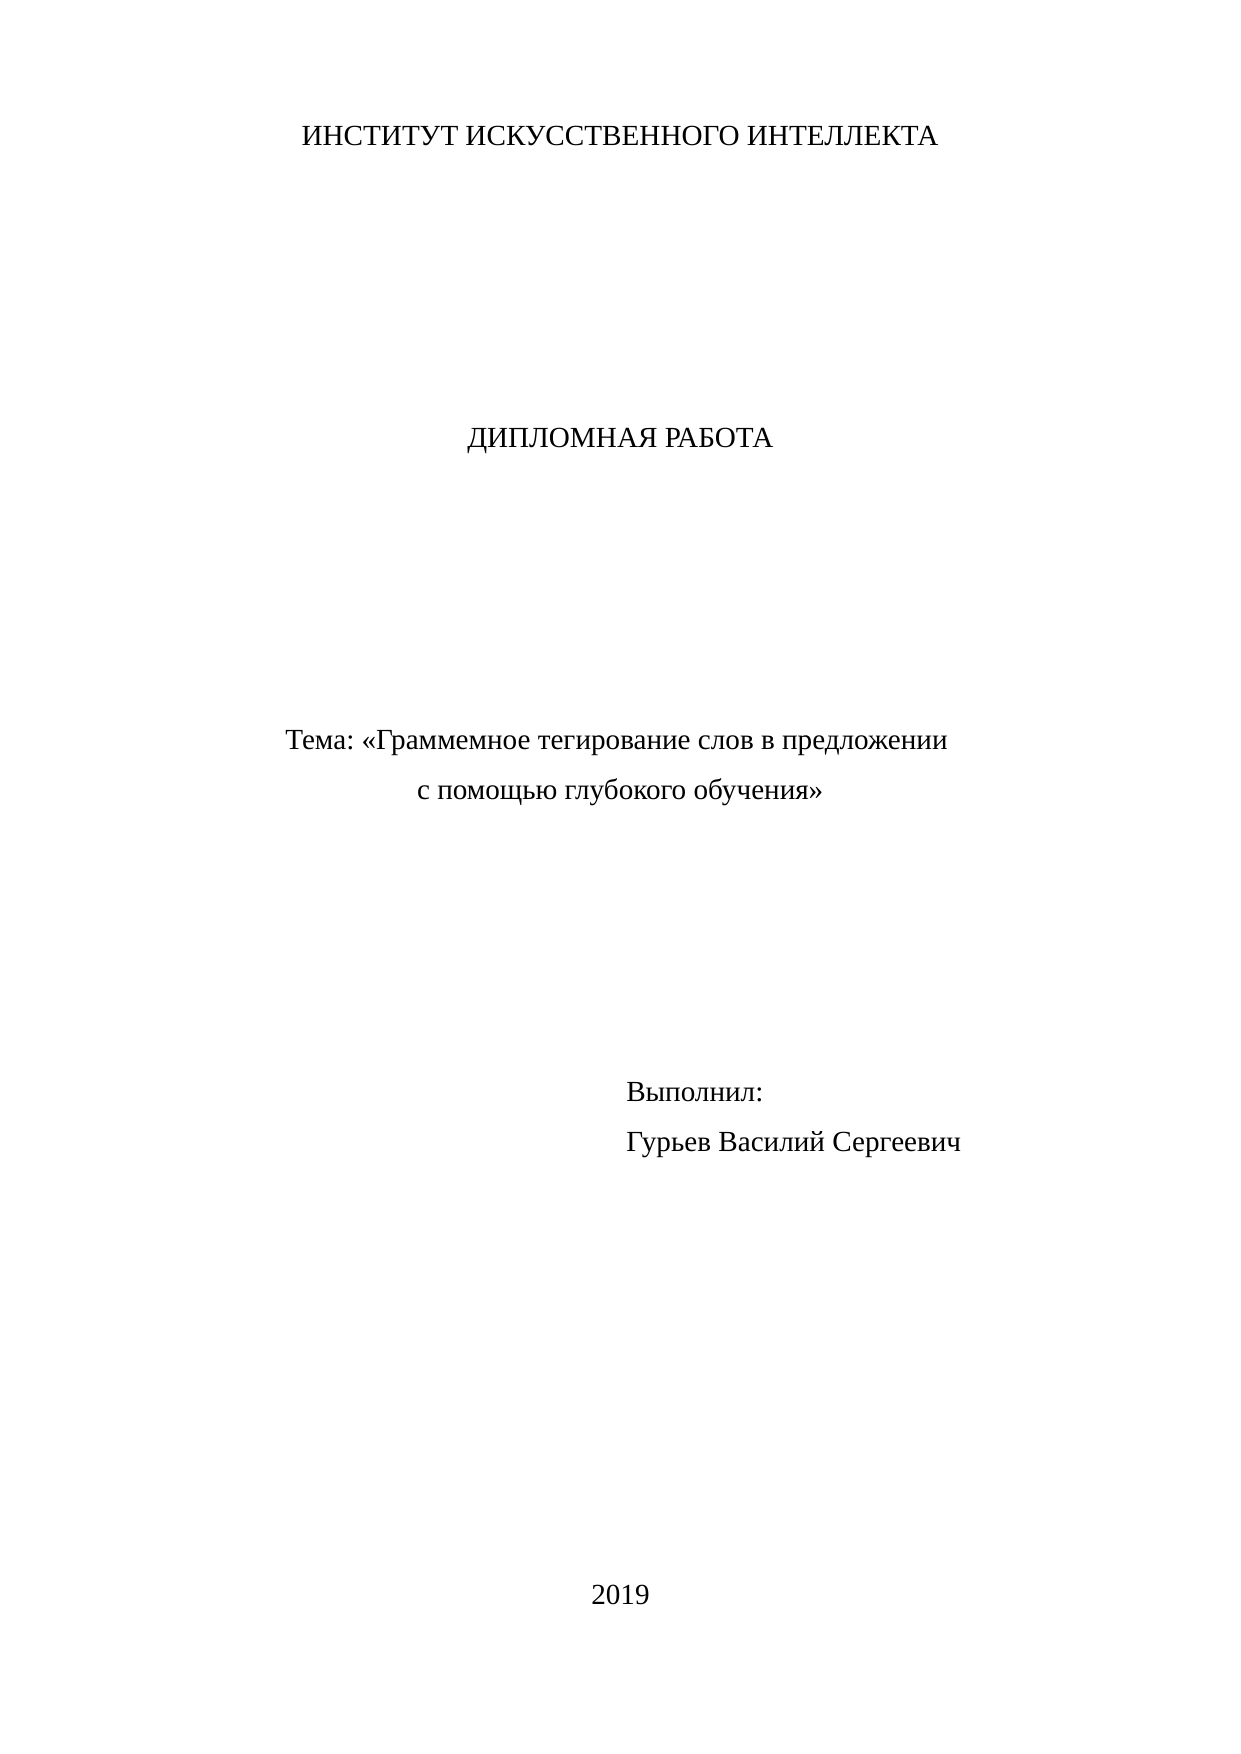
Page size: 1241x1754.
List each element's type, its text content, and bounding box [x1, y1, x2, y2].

text Выполнил: Гурьев Василий Сергеевич [626, 1074, 1122, 1158]
text Тема: «Граммемное тегирование слов в предложении с помощью глубокого обучения» [118, 722, 1122, 806]
text ДИПЛОМНАЯ РАБОТА [118, 420, 1122, 453]
text 2019 [118, 1577, 1122, 1611]
text ИНСТИТУТ ИСКУССТВЕННОГО ИНТЕЛЛЕКТА [118, 118, 1122, 152]
